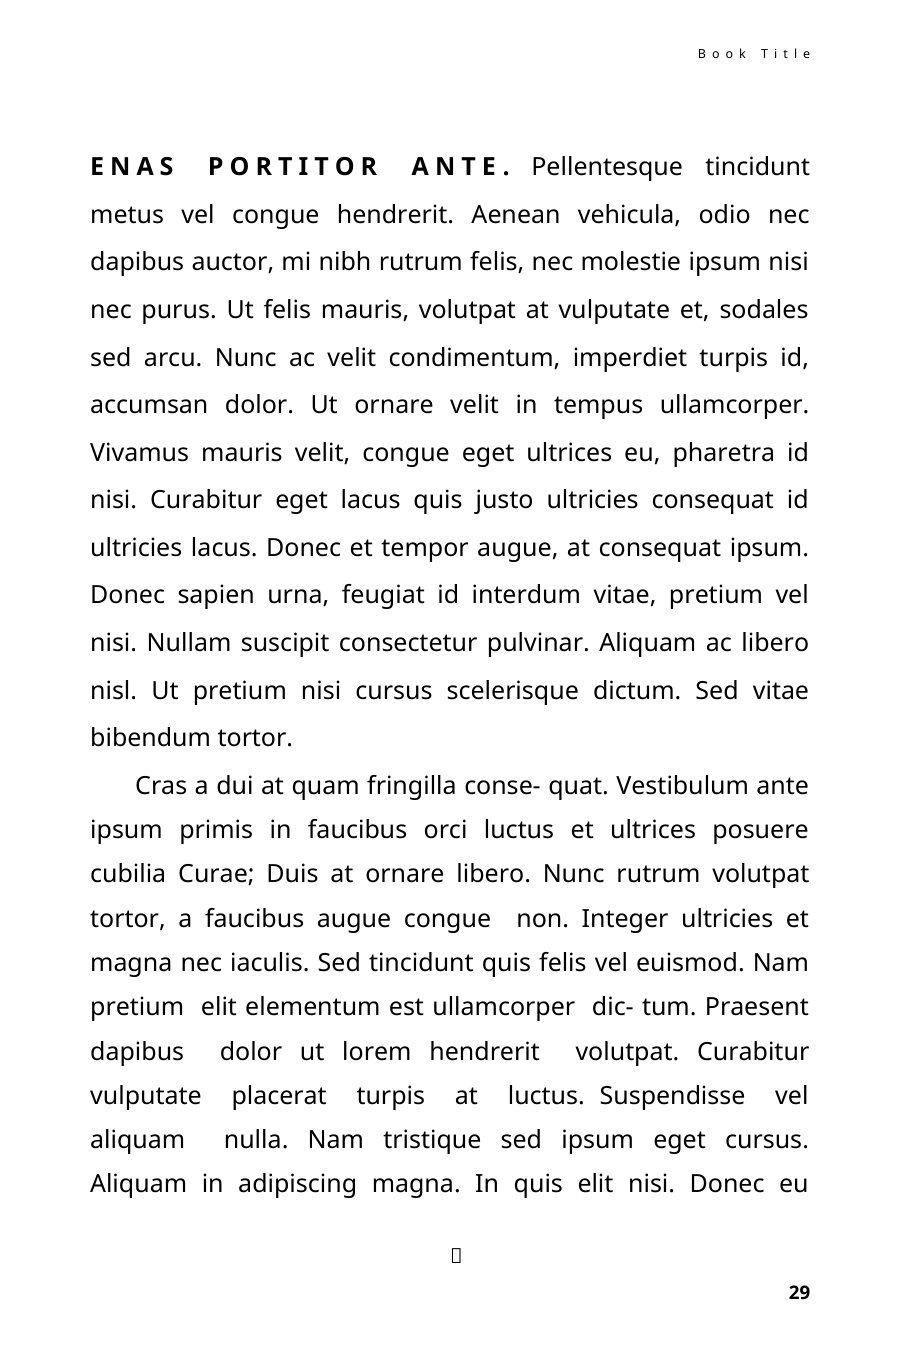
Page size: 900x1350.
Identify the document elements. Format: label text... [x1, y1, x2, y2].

text ENAS PORTITOR ANTE. Pellentesque tincidunt metus vel congue hendrerit. Aenean vehicula, odio nec dapibus auctor, mi nibh rutrum felis, nec molestie ipsum nisi nec purus. Ut felis mauris, volutpat at vulputate et, sodales sed arcu. Nunc ac velit condimentum, imperdiet turpis id, accumsan dolor. Ut ornare velit in tempus ullamcorper. Vivamus mauris velit, congue eget ultrices eu, pharetra id nisi. Curabitur eget lacus quis justo ultricies consequat id ultricies lacus. Donec et tempor augue, at consequat ipsum. Donec sapien urna, feugiat id interdum vitae, pretium vel nisi. Nullam suscipit consectetur pulvinar. Aliquam ac libero nisl. Ut pretium nisi cursus scelerisque dictum. Sed vitae bibendum tortor. [90, 149, 810, 754]
text Cras a dui at quam fringilla conse- quat. Vestibulum ante ipsum primis in faucibus orci luctus et ultrices posuere cubilia Curae; Duis at ornare libero. Nunc rutrum volutpat tortor, a faucibus augue congue non. Integer ultricies et magna nec iaculis. Sed tincidunt quis felis vel euismod. Nam pretium elit elementum est ullamcorper dic- tum. Praesent dapibus dolor ut lorem hendrerit volutpat. Curabitur vulputate placerat turpis at luctus. Suspendisse vel aliquam nulla. Nam tristique sed ipsum eget cursus. Aliquam in adipiscing magna. In quis elit nisi. Donec eu [90, 768, 810, 1200]
